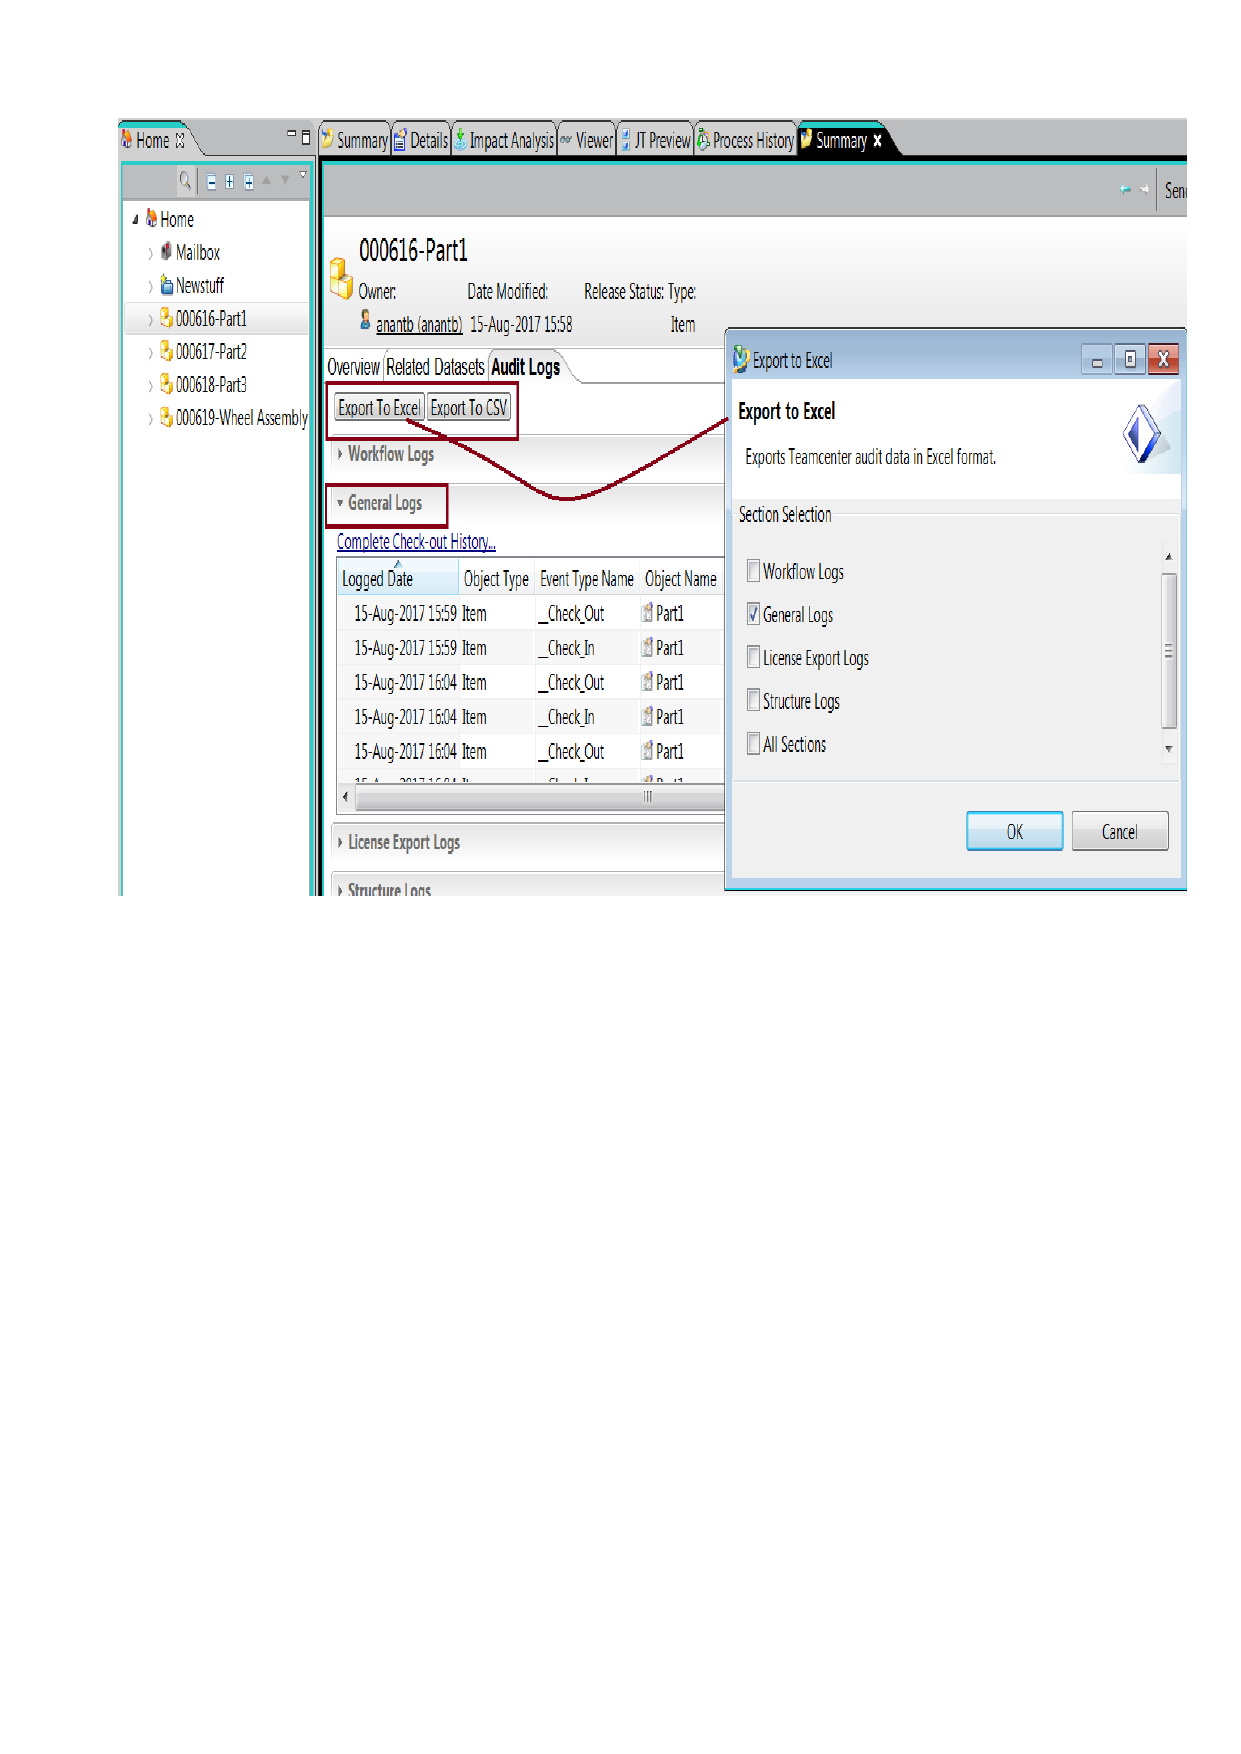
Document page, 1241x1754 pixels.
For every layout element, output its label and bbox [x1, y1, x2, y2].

picture [118, 118, 1187, 896]
